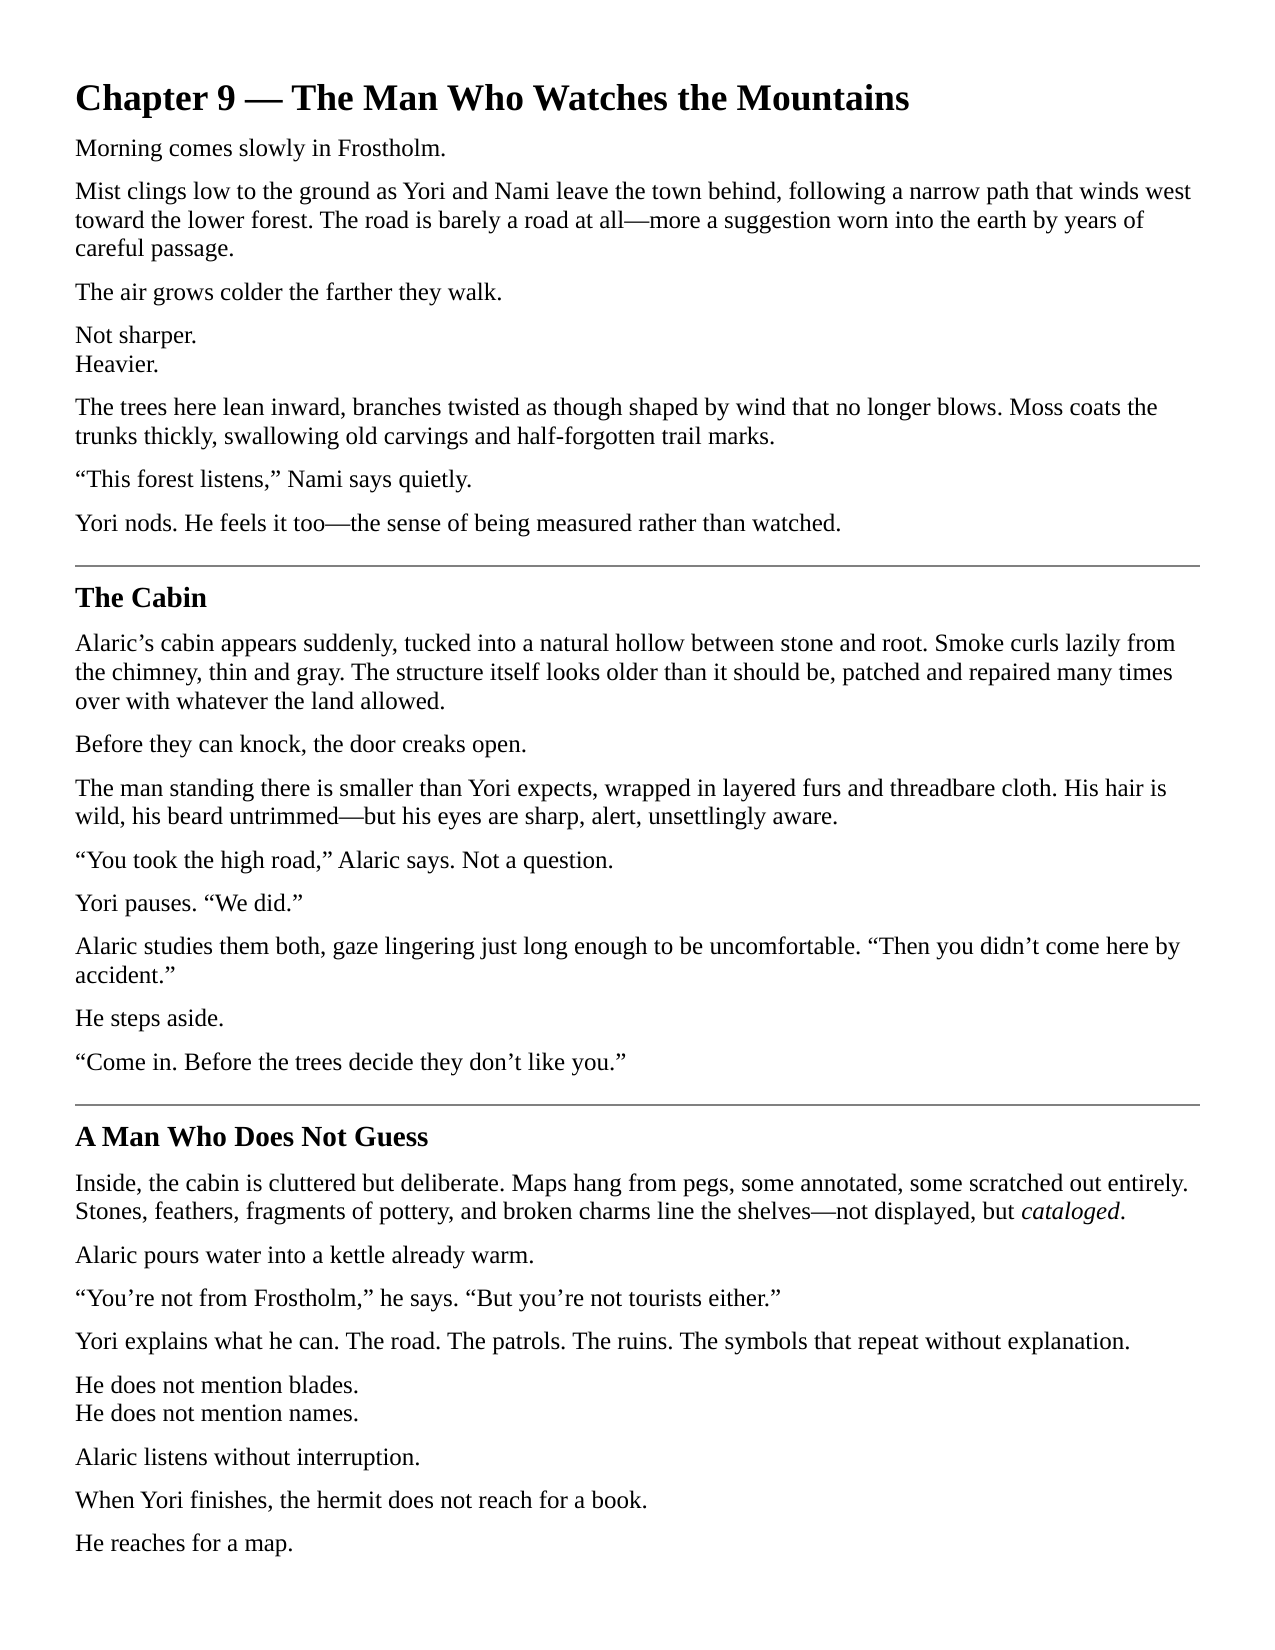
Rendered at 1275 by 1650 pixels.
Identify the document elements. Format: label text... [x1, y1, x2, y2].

text The trees here lean inward, branches twisted as though shaped by wind that no longer blows. Moss coats the trunks thickly, swallowing old carvings and half-forgotten trail marks. [75, 392, 1200, 450]
text When Yori finishes, the hermit does not reach for a book. [75, 1485, 1200, 1514]
text Morning comes slowly in Frostholm. [75, 133, 1200, 161]
text Inside, the cabin is cluttered but deliberate. Maps hang from pegs, some annotated, some scratched out entirely. Stones, feathers, fragments of pottery, and broken charms line the shelves—not displayed, but cataloged. [75, 1168, 1200, 1225]
text The man standing there is smaller than Yori expects, wrapped in layered furs and threadbare cloth. His hair is wild, his beard untrimmed—but his eyes are sharp, alert, unsettlingly aware. [75, 773, 1200, 830]
text He does not mention blades. He does not mention names. [75, 1370, 1200, 1427]
text Mist clings low to the ground as Yori and Nami leave the town behind, following a narrow path that winds west toward the lower forest. The road is barely a road at all—more a suggestion worn into the earth by years of careful passage. [75, 176, 1200, 262]
text “You took the high road,” Alaric says. Not a question. [75, 845, 1200, 873]
text Alaric listens without interruption. [75, 1442, 1200, 1471]
text Not sharper. Heavier. [75, 320, 1200, 378]
text The air grows colder the farther they walk. [75, 277, 1200, 306]
text Before they can knock, the door creaks open. [75, 729, 1200, 758]
text “You’re not from Frostholm,” he says. “But you’re not tourists either.” [75, 1283, 1200, 1312]
text Alaric’s cabin appears suddenly, tucked into a natural hollow between stone and root. Smoke curls lazily from the chimney, thin and gray. The structure itself looks older than it should be, patched and repaired many times over with whatever the land allowed. [75, 628, 1200, 715]
subtitle A Man Who Does Not Guess [75, 1119, 1200, 1153]
text Yori nods. He feels it too—the sense of being measured rather than watched. [75, 508, 1200, 536]
text Yori explains what he can. The road. The patrols. The ruins. The symbols that repeat without explanation. [75, 1326, 1200, 1355]
text “This forest listens,” Nami says quietly. [75, 464, 1200, 493]
text Alaric pours water into a kettle already warm. [75, 1240, 1200, 1268]
text Yori pauses. “We did.” [75, 888, 1200, 917]
subtitle Chapter 9 — The Man Who Watches the Mountains [75, 75, 1200, 118]
text “Come in. Before the trees decide they don’t like you.” [75, 1047, 1200, 1076]
subtitle The Cabin [75, 580, 1200, 614]
text Alaric studies them both, gaze lingering just long enough to be uncomfortable. “Then you didn’t come here by accident.” [75, 931, 1200, 989]
text He reaches for a map. [75, 1528, 1200, 1557]
text He steps aside. [75, 1003, 1200, 1032]
